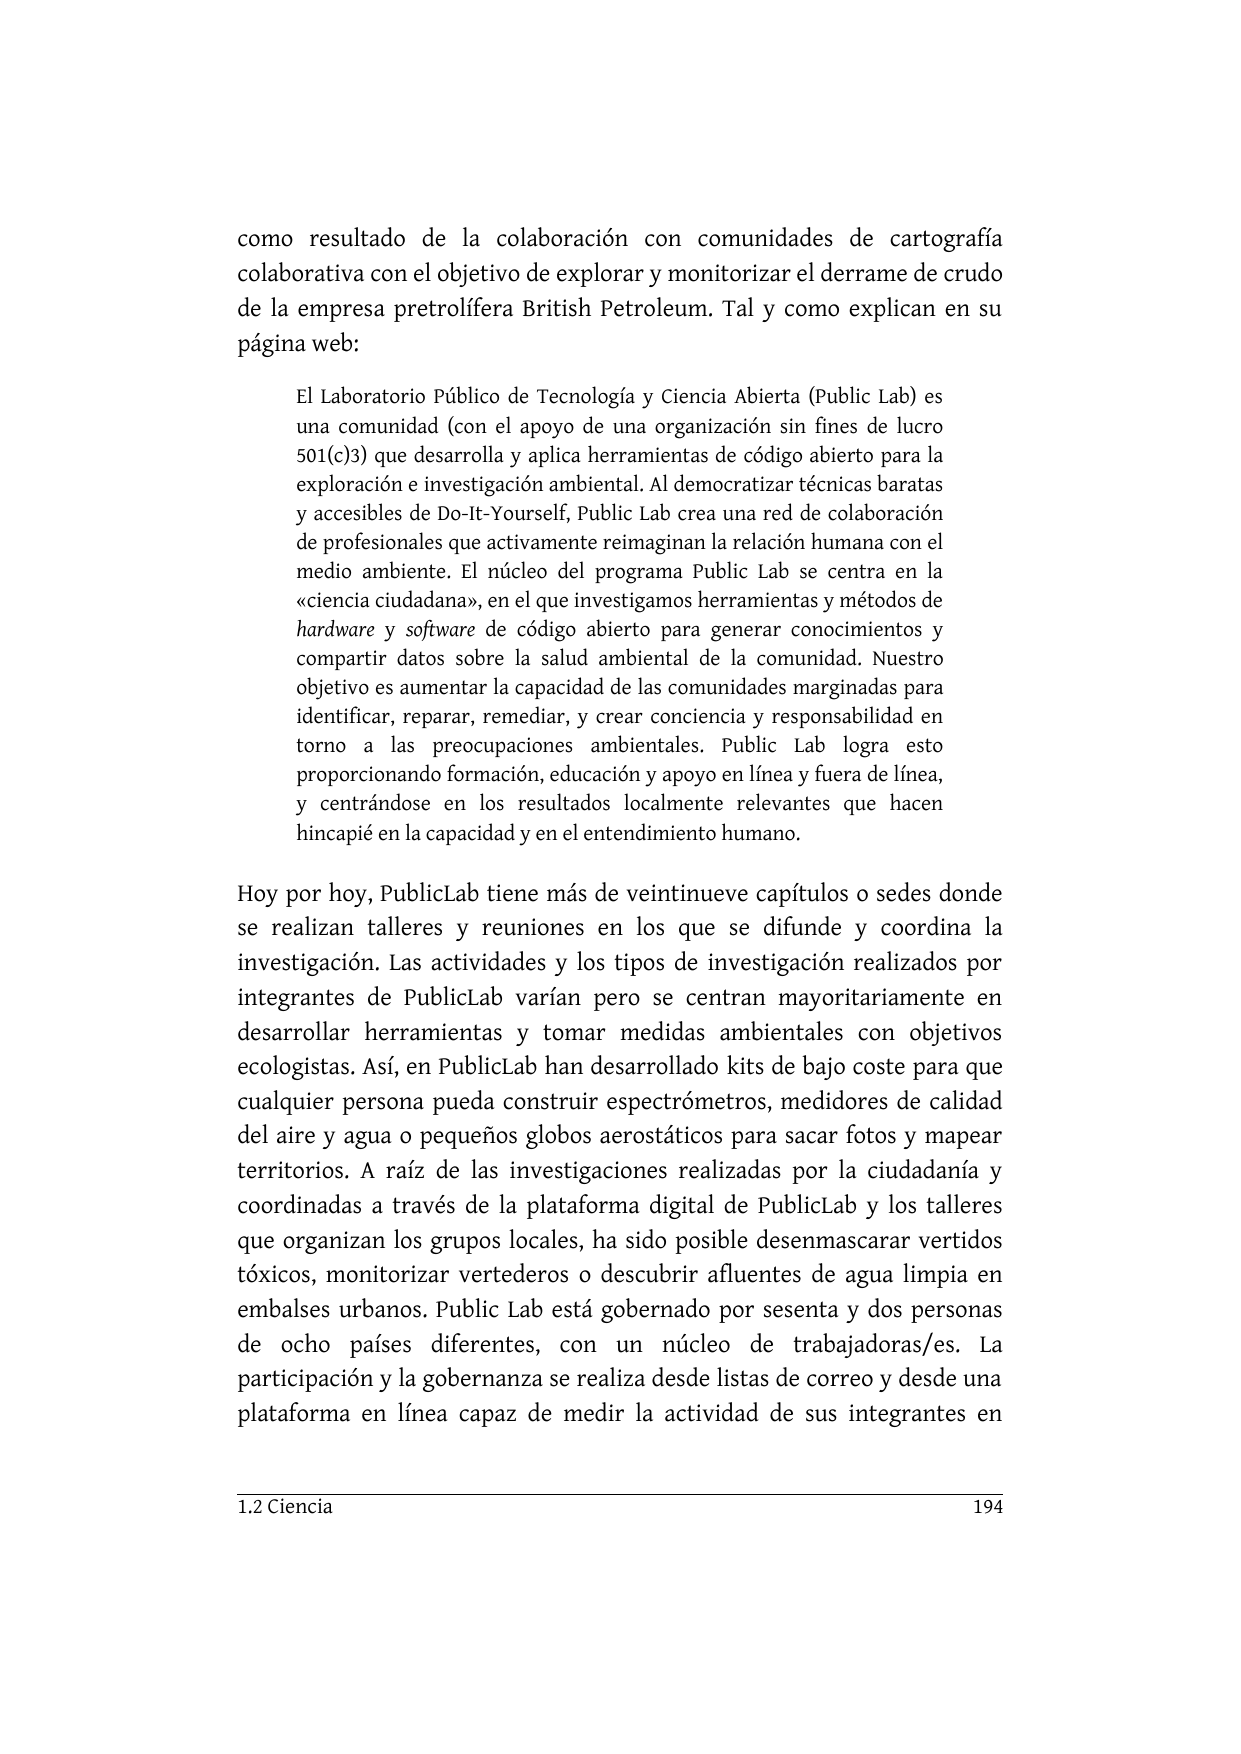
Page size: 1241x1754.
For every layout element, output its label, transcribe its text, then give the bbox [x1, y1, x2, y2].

text como resultado de la colaboración con comunidades de cartografía colaborativa con el objetivo de explorar y monitorizar el derrame de crudo de la empresa pretrolífera British Petroleum. Tal y como explican en su página web: [237, 225, 1003, 358]
text El Laboratorio Público de Tecnología y Ciencia Abierta (Public Lab) es una comunidad (con el apoyo de una organización sin fines de lucro 501(c)3) que desarrolla y aplica herramientas de código abierto para la exploración e investigación ambiental. Al democratizar técnicas baratas y accesibles de Do-It-Yourself, Public Lab crea una red de colaboración de profesionales que activamente reimaginan la relación humana con el medio ambiente. El núcleo del programa Public Lab se centra en la «ciencia ciudadana», en el que investigamos herramientas y métodos de hardware y software de código abierto para generar conocimientos y compartir datos sobre la salud ambiental de la comunidad. Nuestro objetivo es aumentar la capacidad de las comunidades marginadas para identificar, reparar, remediar, y crear conciencia y responsabilidad en torno a las preocupaciones ambientales. Public Lab logra esto proporcionando formación, educación y apoyo en línea y fuera de línea, y centrándose en los resultados localmente relevantes que hacen hincapié en la capacidad y en el entendimiento humano. [296, 385, 944, 846]
text Hoy por hoy, PublicLab tiene más de veintinueve capítulos o sedes donde se realizan talleres y reuniones en los que se difunde y coordina la investigación. Las actividades y los tipos de investigación realizados por integrantes de PublicLab varían pero se centran mayoritariamente en desarrollar herramientas y tomar medidas ambientales con objetivos ecologistas. Así, en PublicLab han desarrollado kits de bajo coste para que cualquier persona pueda construir espectrómetros, medidores de calidad del aire y agua o pequeños globos aerostáticos para sacar fotos y mapear territorios. A raíz de las investigaciones realizadas por la ciudadanía y coordinadas a través de la plataforma digital de PublicLab y los talleres que organizan los grupos locales, ha sido posible desenmascarar vertidos tóxicos, monitorizar vertederos o descubrir afluentes de agua limpia en embalses urbanos. Public Lab está gobernado por sesenta y dos personas de ocho países diferentes, con un núcleo de trabajadoras/es. La participación y la gobernanza se realiza desde listas de correo y desde una plataforma en línea capaz de medir la actividad de sus integrantes en [237, 879, 1003, 1428]
